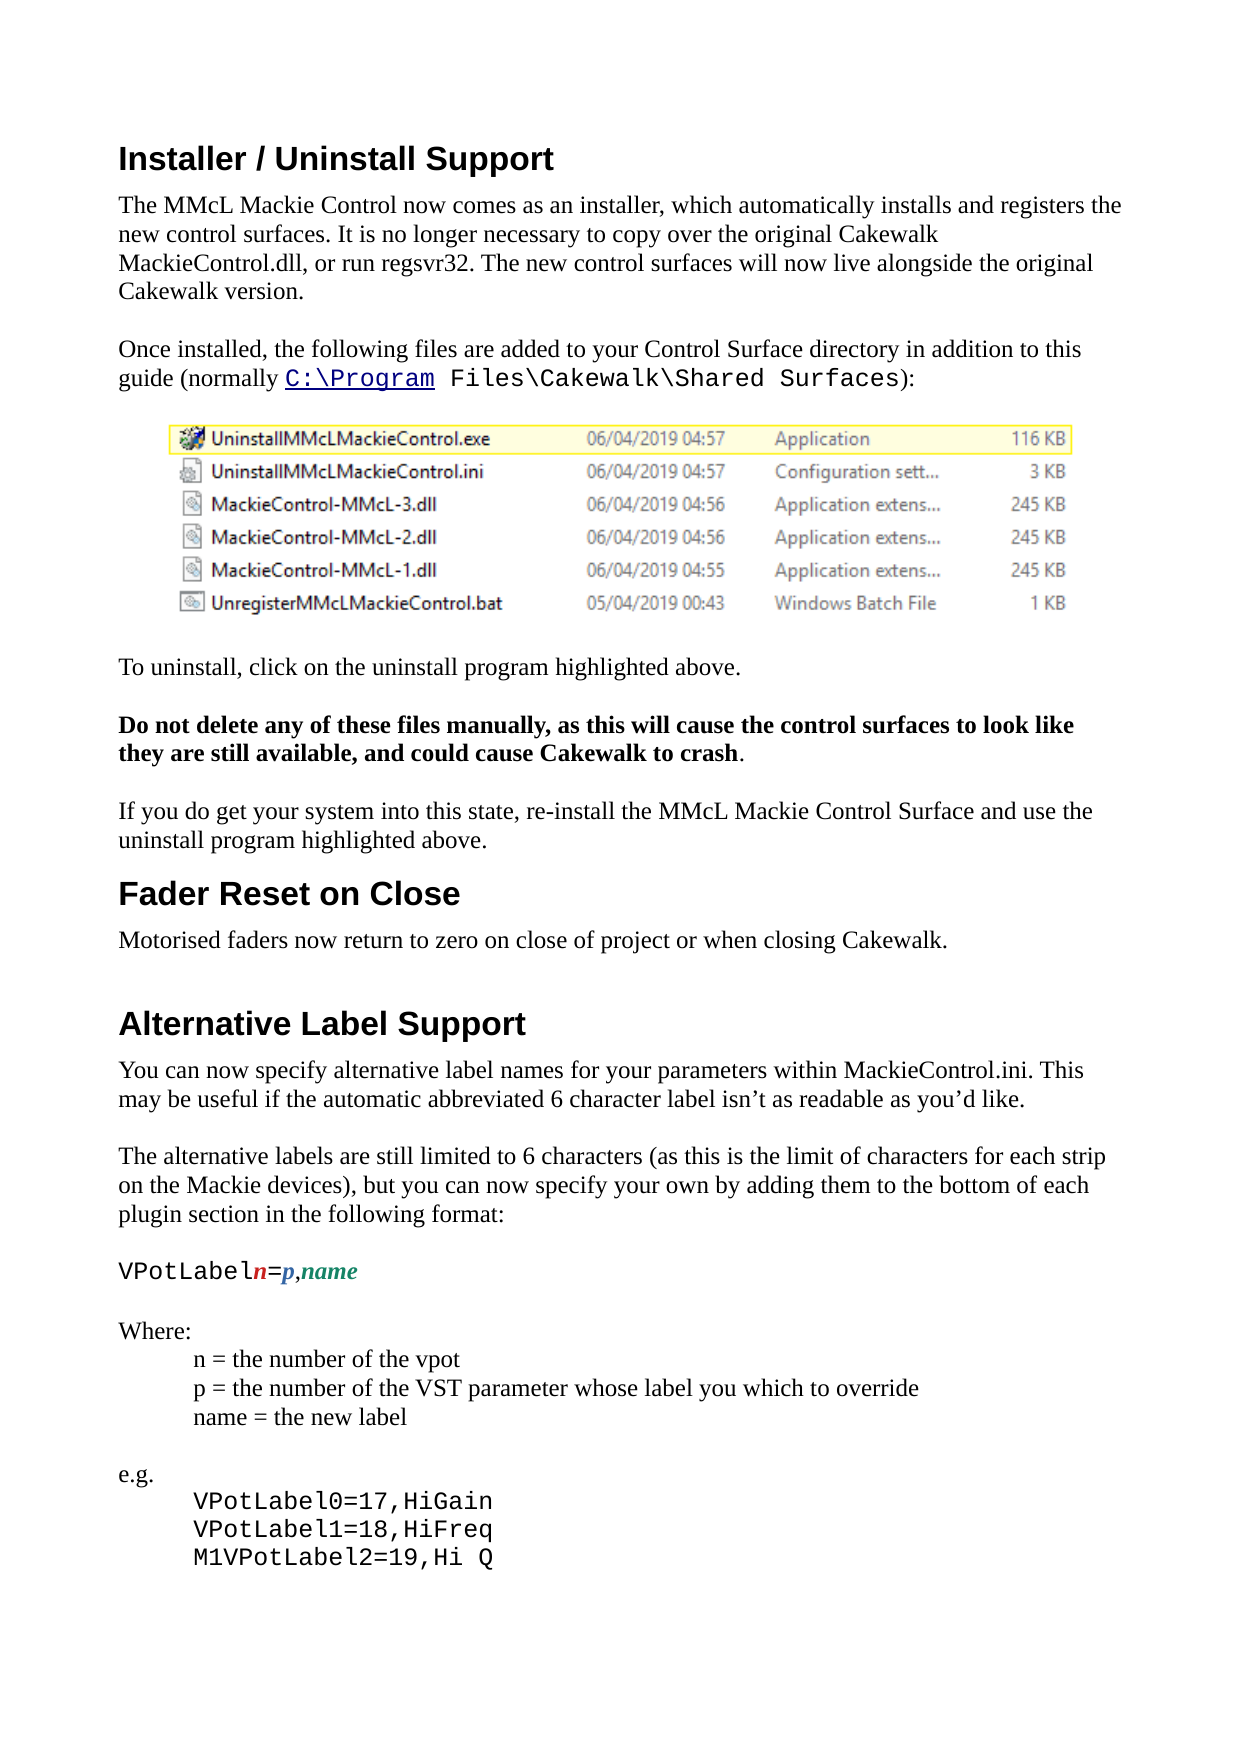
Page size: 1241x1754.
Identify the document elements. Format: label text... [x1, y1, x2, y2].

text Do not delete any of these files manually, as this will cause the control surfaces to look like they are still available, and could cause Cakewalk to crash. [118, 710, 1122, 767]
text M1VPotLabel2=19,Hi Q [193, 1545, 1122, 1573]
text The alternative labels are still limited to 6 characters (as this is the limit of characters for each strip on the Mackie devices), but you can now specify your own by adding them to the bottom of each plugin section in the following format: [118, 1141, 1122, 1227]
text VPotLabel0=17,HiGain [193, 1488, 1122, 1517]
text VPotLabel1=18,HiFreq [193, 1517, 1122, 1545]
text If you do get your system into this state, re-install the MMcL Mackie Control Surface and use the uninstall program highlighted above. [118, 796, 1122, 853]
text Where: [118, 1316, 1122, 1344]
text name = the new label [193, 1402, 1122, 1431]
text Once installed, the following files are added to your Control Surface directory in addition to this guide (normally C:\Program Files\Cakewalk\Shared Surfaces): [118, 334, 1122, 393]
text You can now specify alternative label names for your parameters within MackieControl.ini. This may be useful if the automatic abbreviated 6 character label isn’t as readable as you’d like. [118, 1055, 1122, 1112]
text VPotLabeln=p,name [118, 1256, 1122, 1287]
picture [167, 422, 1074, 621]
text n = the number of the vpot [193, 1344, 1122, 1373]
subtitle Alternative Label Support [118, 1004, 1122, 1042]
text p = the number of the VST parameter whose label you which to override [193, 1373, 1122, 1402]
text The MMcL Mackie Control now comes as an installer, which automatically installs and registers the new control surfaces. It is no longer necessary to copy over the original Cakewalk MackieControl.dll, or run regsvr32. The new control surfaces will now live alongside the original Cakewalk version. [118, 190, 1122, 305]
subtitle Fader Reset on Close [118, 874, 1122, 913]
text Motorised faders now return to zero on close of project or when closing Cakewalk. [118, 925, 1122, 954]
text To uninstall, click on the uninstall program highlighted above. [118, 652, 1122, 681]
subtitle Installer / Uninstall Support [118, 139, 1122, 178]
text e.g. [118, 1459, 1122, 1488]
